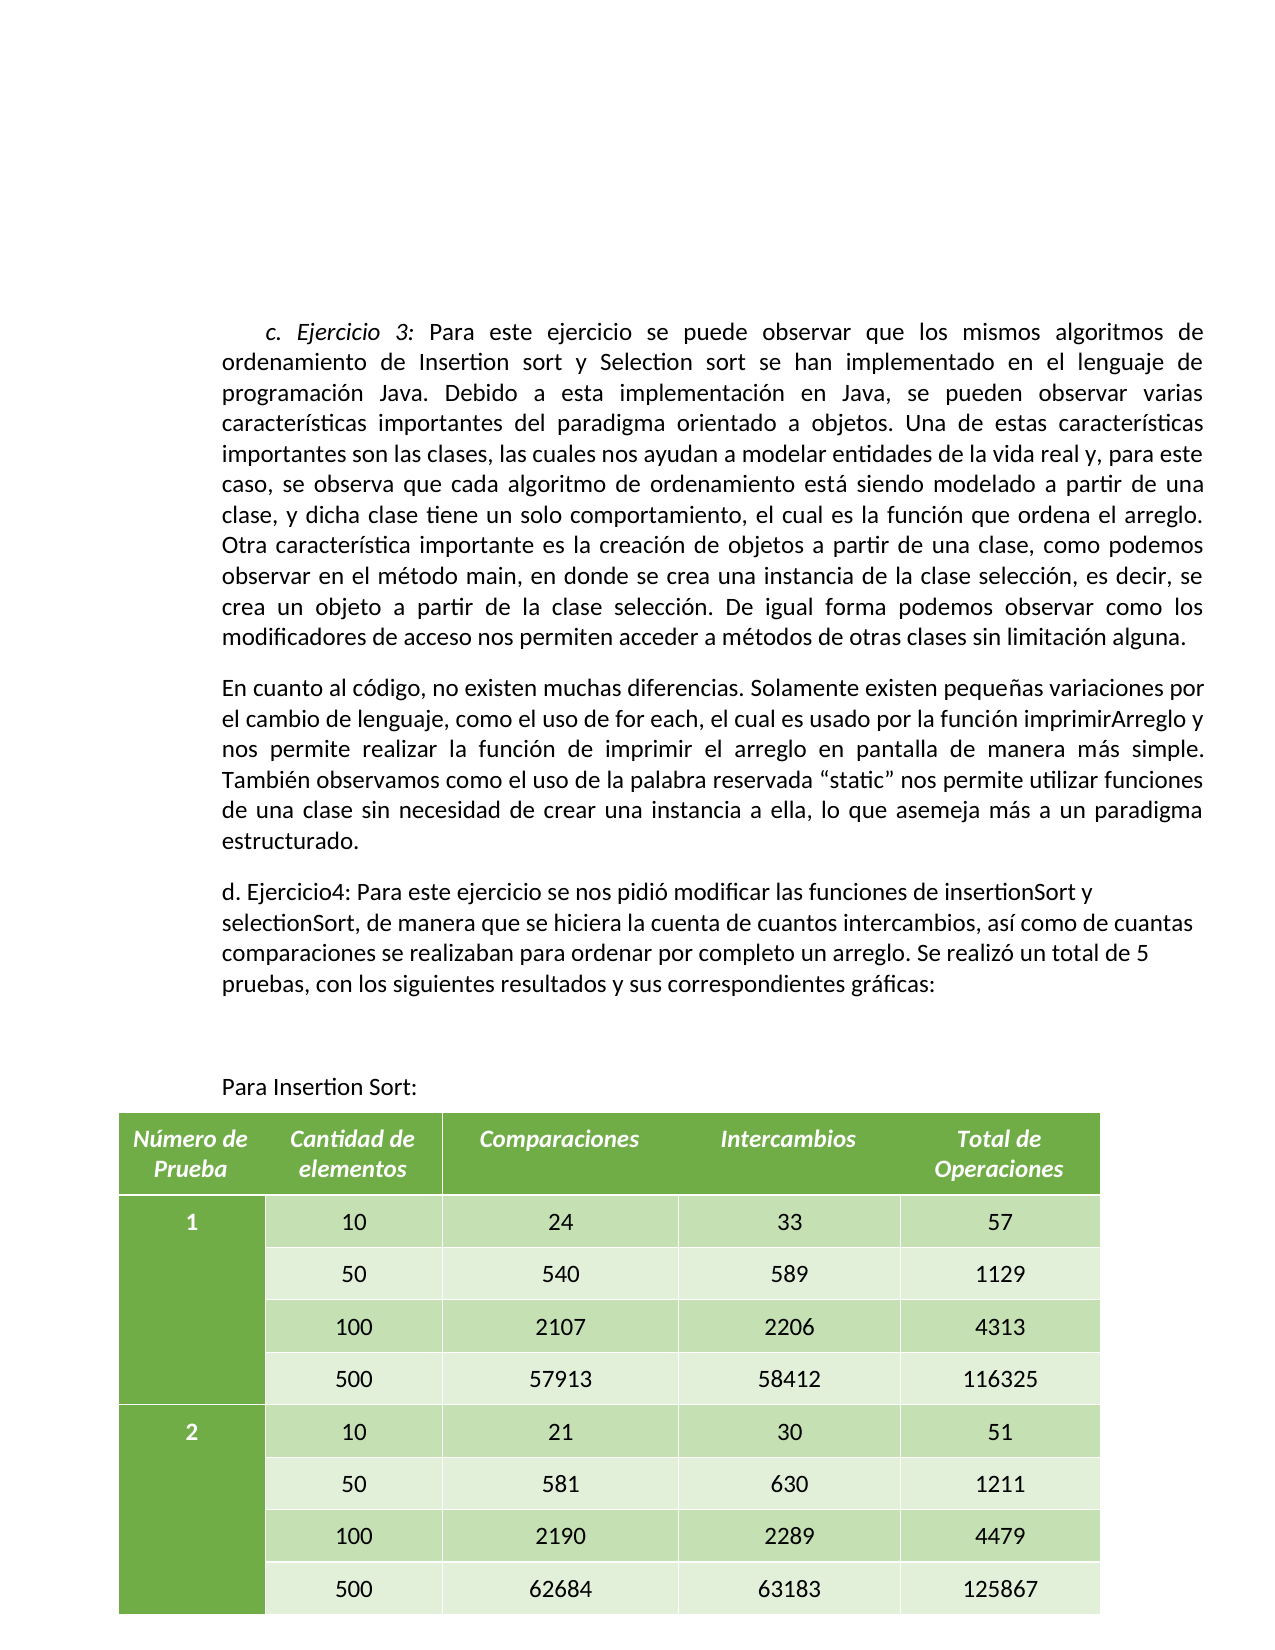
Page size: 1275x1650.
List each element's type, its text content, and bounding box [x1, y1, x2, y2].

table_cell 10 [266, 1405, 442, 1457]
table_cell 2289 [679, 1510, 900, 1561]
table_cell 540 [443, 1248, 678, 1299]
table_cell 100 [266, 1510, 442, 1561]
table_cell 50 [266, 1458, 442, 1509]
table_header Número de Prueba [119, 1113, 265, 1194]
table_cell 500 [266, 1353, 442, 1404]
table_cell 589 [679, 1248, 900, 1299]
table_cell 50 [266, 1248, 442, 1299]
table_cell 125867 [901, 1563, 1100, 1614]
table_cell 62684 [443, 1563, 678, 1614]
text Para Insertion Sort: [222, 1071, 1205, 1101]
table_cell 21 [443, 1405, 678, 1457]
table_cell 2206 [679, 1300, 900, 1352]
table_header Total de Operaciones [900, 1113, 1100, 1194]
table_cell 1129 [901, 1248, 1100, 1299]
table_cell 630 [679, 1458, 900, 1509]
table_cell 4313 [901, 1300, 1100, 1352]
table_header Comparaciones [443, 1113, 679, 1194]
table_cell 2190 [443, 1510, 678, 1561]
table_cell 581 [443, 1458, 678, 1509]
table_cell 100 [266, 1300, 442, 1352]
text c. Ejercicio 3: Para este ejercicio se puede observar que los mismos algoritmos de ordenamiento de Insertion sort y Selection sort se han implementado en el lenguaje de programación Java. Debido a esta implementación en Java, se pueden observar varias características importantes del paradigma orientado a objetos. Una de estas características importantes son las clases, las cuales nos ayudan a modelar entidades de la vida real y, para este caso, se observa que cada algoritmo de ordenamiento está siendo modelado a partir de una clase, y dicha clase tiene un solo comportamiento, el cual es la función que ordena el arreglo. Otra característica importante es la creación de objetos a partir de una clase, como podemos observar en el método main, en donde se crea una instancia de la clase selección, es decir, se crea un objeto a partir de la clase selección. De igual forma podemos observar como los modificadores de acceso nos permiten acceder a métodos de otras clases sin limitación alguna. [222, 316, 1205, 652]
table_cell 58412 [679, 1353, 900, 1404]
table_cell 63183 [679, 1563, 900, 1614]
table_cell 30 [679, 1405, 900, 1457]
table_cell 1 [119, 1196, 265, 1404]
table_cell 116325 [901, 1353, 1100, 1404]
table_header Intercambios [679, 1113, 900, 1194]
table_cell 57 [901, 1196, 1100, 1247]
table_header Cantidad de elementos [265, 1113, 442, 1194]
table_cell 24 [443, 1196, 678, 1247]
text d. Ejercicio4: Para este ejercicio se nos pidió modificar las funciones de insertionSort y selectionSort, de manera que se hiciera la cuenta de cuantos intercambios, así como de cuantas comparaciones se realizaban para ordenar por completo un arreglo. Se realizó un total de 5 pruebas, con los siguientes resultados y sus correspondientes gráficas: [222, 876, 1205, 998]
table_cell 1211 [901, 1458, 1100, 1509]
table_cell 4479 [901, 1510, 1100, 1561]
text En cuanto al código, no existen muchas diferencias. Solamente existen pequeñas variaciones por el cambio de lenguaje, como el uso de for each, el cual es usado por la función imprimirArreglo y nos permite realizar la función de imprimir el arreglo en pantalla de manera más simple. También observamos como el uso de la palabra reservada “static” nos permite utilizar funciones de una clase sin necesidad de crear una instancia a ella, lo que asemeja más a un paradigma estructurado. [222, 672, 1205, 856]
table_cell 10 [266, 1196, 442, 1247]
table_cell 500 [266, 1563, 442, 1614]
table_cell 2107 [443, 1300, 678, 1352]
table_cell 57913 [443, 1353, 678, 1404]
table_cell 51 [901, 1405, 1100, 1457]
table_cell 33 [679, 1196, 900, 1247]
table_cell 2 [119, 1405, 265, 1614]
